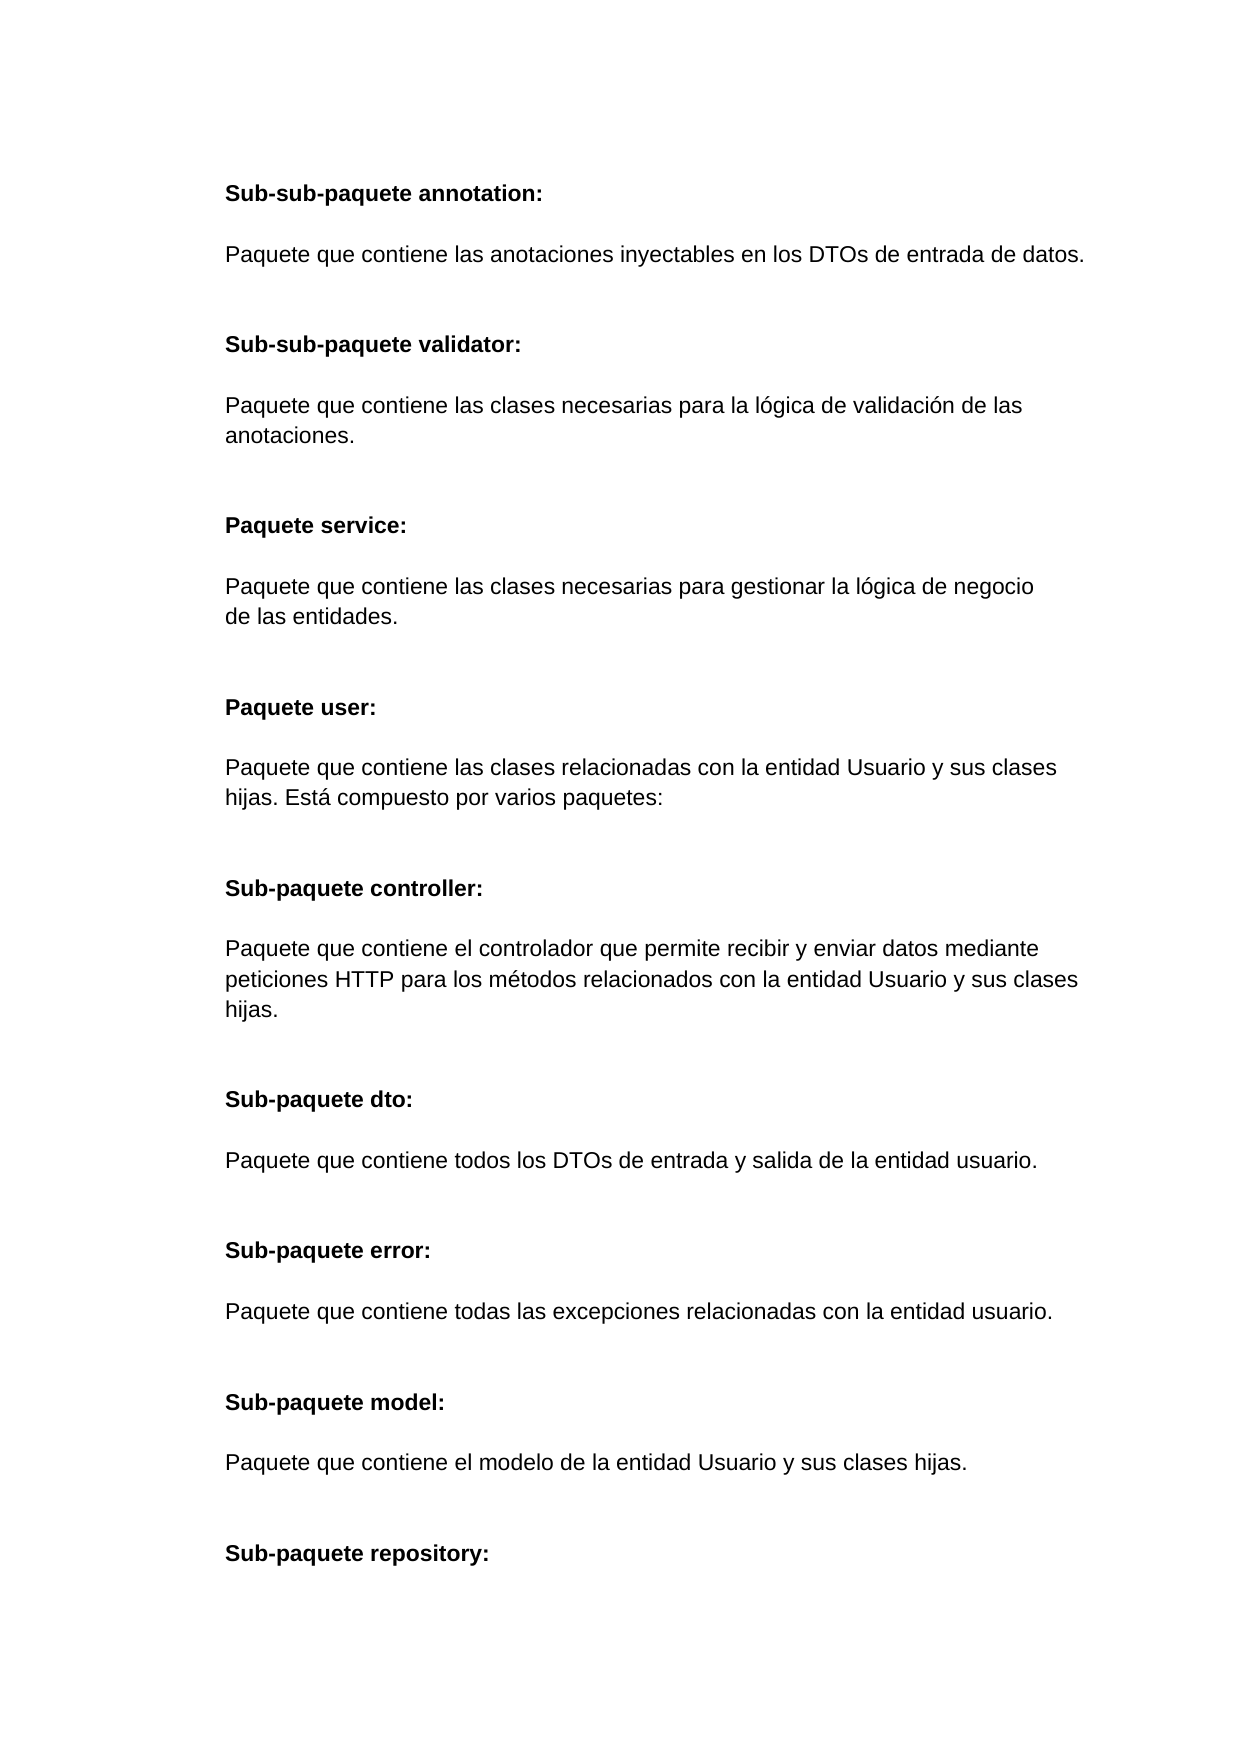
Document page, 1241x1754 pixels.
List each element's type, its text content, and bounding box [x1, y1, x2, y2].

text de las entidades. [150, 603, 1090, 629]
text Sub-paquete controller: [150, 875, 1090, 901]
text peticiones HTTP para los métodos relacionados con la entidad Usuario y sus clases [150, 966, 1090, 992]
text Paquete que contiene las clases relacionadas con la entidad Usuario y sus clases [150, 754, 1090, 781]
text Paquete que contiene el modelo de la entidad Usuario y sus clases hijas. [150, 1449, 1090, 1475]
text Sub-paquete model: [150, 1388, 1090, 1415]
text anotaciones. [150, 422, 1090, 448]
text Paquete que contiene las clases necesarias para gestionar la lógica de negocio [150, 573, 1090, 599]
text Sub-paquete error: [150, 1237, 1090, 1264]
text Sub-sub-paquete annotation: [150, 180, 1090, 207]
text Sub-paquete dto: [150, 1086, 1090, 1113]
text Paquete que contiene las anotaciones inyectables en los DTOs de entrada de datos. [150, 241, 1090, 267]
text Paquete que contiene todas las excepciones relacionadas con la entidad usuario. [150, 1298, 1090, 1324]
text Paquete que contiene el controlador que permite recibir y enviar datos mediante [150, 935, 1090, 962]
text Sub-sub-paquete validator: [150, 331, 1090, 358]
text Sub-paquete repository: [150, 1539, 1090, 1566]
text hijas. Está compuesto por varios paquetes: [150, 784, 1090, 811]
text Paquete que contiene todos los DTOs de entrada y salida de la entidad usuario. [150, 1147, 1090, 1173]
text Paquete service: [150, 512, 1090, 539]
text hijas. [150, 996, 1090, 1022]
text Paquete user: [150, 694, 1090, 720]
text Paquete que contiene las clases necesarias para la lógica de validación de las [150, 392, 1090, 418]
